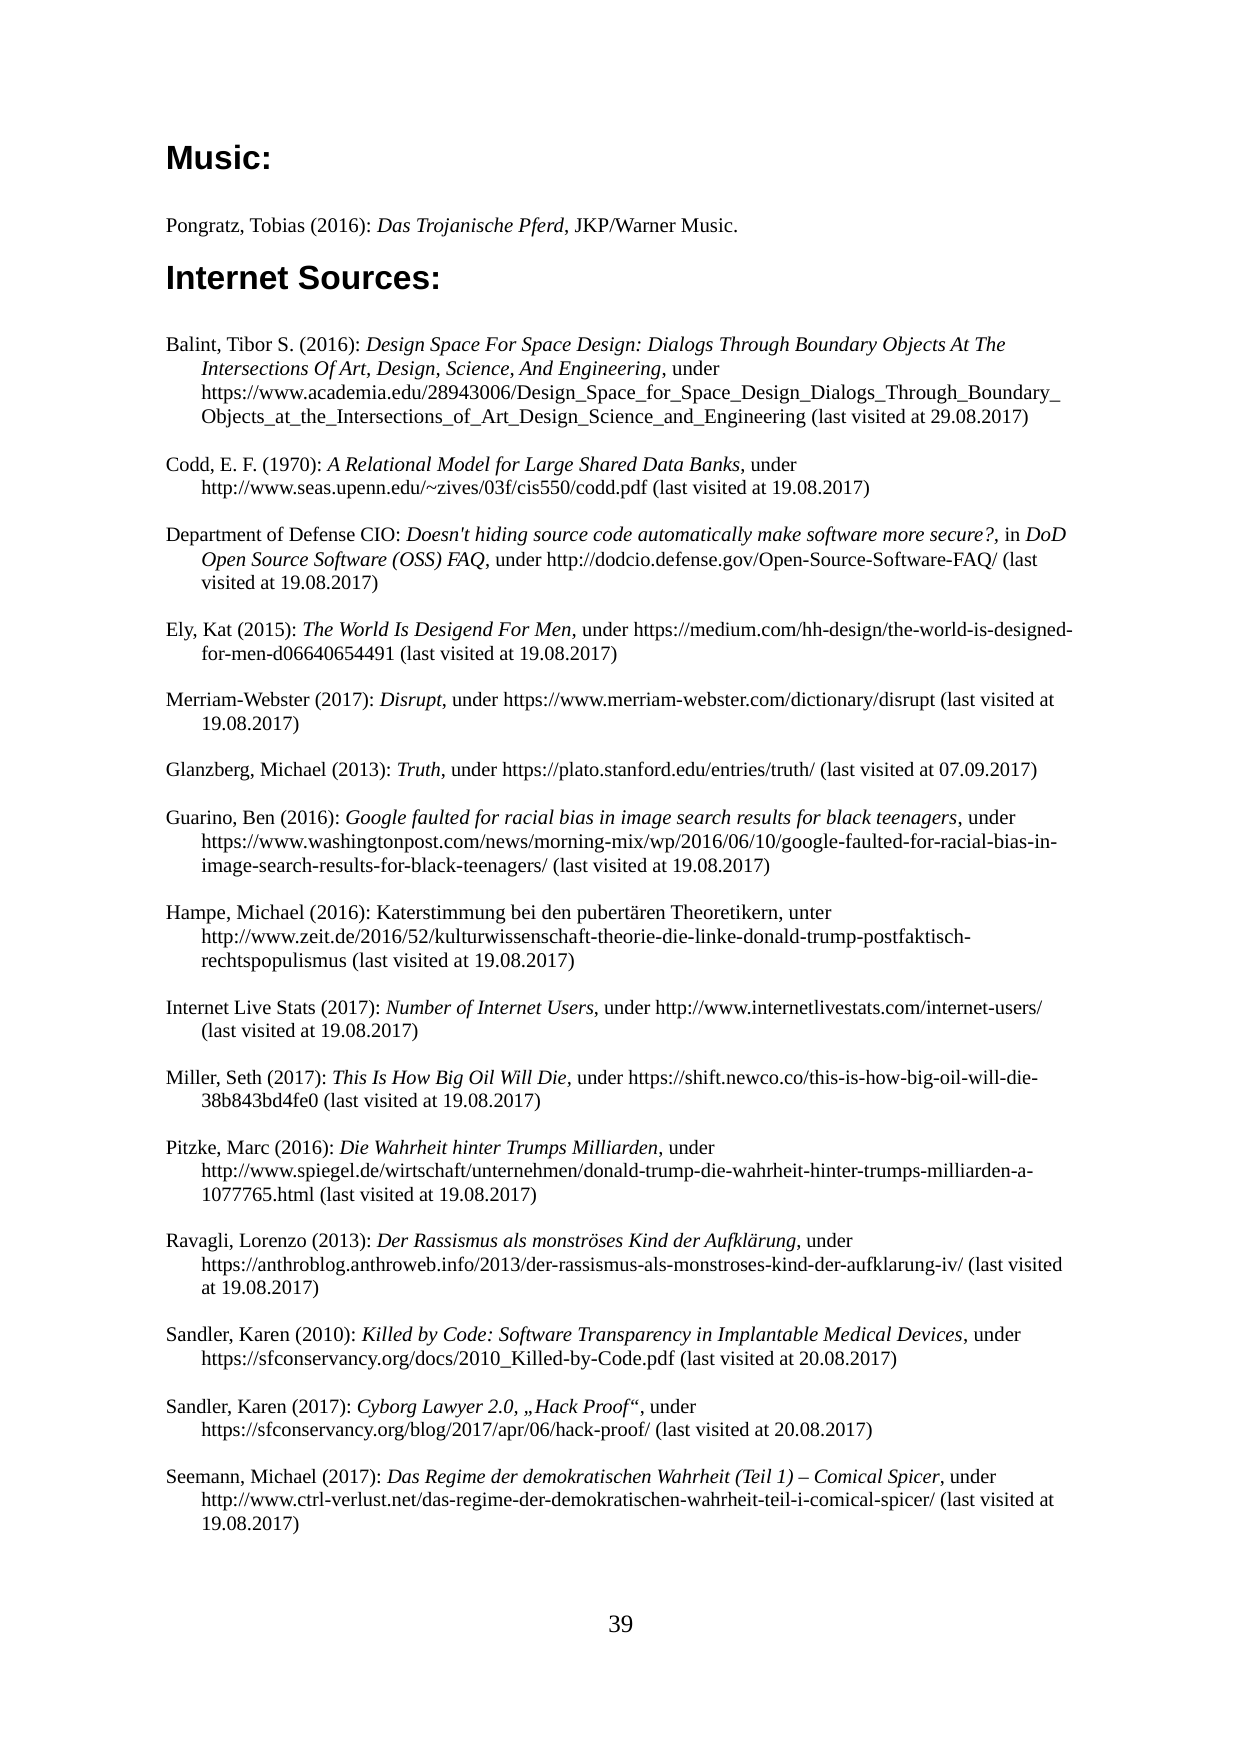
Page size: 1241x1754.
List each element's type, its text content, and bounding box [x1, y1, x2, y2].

text Miller, Seth (2017): This Is How Big Oil Will Die, under https://shift.newco.co/this-is-how-big-oil-will-die-38b843bd4fe0 (last visited at 19.08.2017) [166, 1066, 1075, 1112]
text Sandler, Karen (2010): Killed by Code: Software Transparency in Implantable Medical Devices, under https://sfconservancy.org/docs/2010_Killed-by-Code.pdf (last visited at 20.08.2017) [166, 1322, 1075, 1370]
subtitle Music: [166, 137, 1075, 176]
text Merriam-Webster (2017): Disrupt, under https://www.merriam-webster.com/dictionary/disrupt (last visited at 19.08.2017) [166, 688, 1075, 734]
text Balint, Tibor S. (2016): Design Space For Space Design: Dialogs Through Boundary Objects At The Intersections Of Art, Design, Science, And Engineering, under https://www.academia.edu/28943006/Design_Space_for_Space_Design_Dialogs_Through_Boundary_Objects_at_the_Intersections_of_Art_Design_Science_and_Engineering (last visited at 29.08.2017) [166, 332, 1075, 428]
subtitle Internet Sources: [166, 258, 1075, 296]
text Seemann, Michael (2017): Das Regime der demokratischen Wahrheit (Teil 1) – Comical Spicer, under http://www.ctrl-verlust.net/das-regime-der-demokratischen-wahrheit-teil-i-comical-spicer/ (last visited at 19.08.2017) [166, 1464, 1075, 1534]
text Guarino, Ben (2016): Google faulted for racial bias in image search results for black teenagers, under https://www.washingtonpost.com/news/morning-mix/wp/2016/06/10/google-faulted-for-racial-bias-in-image-search-results-for-black-teenagers/ (last visited at 19.08.2017) [166, 804, 1075, 877]
text Internet Live Stats (2017): Number of Internet Users, under http://www.internetlivestats.com/internet-users/ (last visited at 19.08.2017) [166, 996, 1075, 1042]
text Sandler, Karen (2017): Cyborg Lawyer 2.0, „Hack Proof“, under https://sfconservancy.org/blog/2017/apr/06/hack-proof/ (last visited at 20.08.2017) [166, 1394, 1075, 1441]
text Ely, Kat (2015): The World Is Desigend For Men, under https://medium.com/hh-design/the-world-is-designed-for-men-d06640654491 (last visited at 19.08.2017) [166, 617, 1075, 664]
text Pitzke, Marc (2016): Die Wahrheit hinter Trumps Milliarden, under http://www.spiegel.de/wirtschaft/unternehmen/donald-trump-die-wahrheit-hinter-trumps-milliarden-a-1077765.html (last visited at 19.08.2017) [166, 1136, 1075, 1206]
text Glanzberg, Michael (2013): Truth, under https://plato.stanford.edu/entries/truth/ (last visited at 07.09.2017) [166, 758, 1075, 781]
text Department of Defense CIO: Doesn't hiding source code automatically make software more secure?, in DoD Open Source Software (OSS) FAQ, under http://dodcio.defense.gov/Open-Source-Software-FAQ/ (last visited at 19.08.2017) [166, 522, 1075, 594]
text Hampe, Michael (2016): Katerstimmung bei den pubertären Theoretikern, unter http://www.zeit.de/2016/52/kulturwissenschaft-theorie-die-linke-donald-trump-postfaktisch-rechtspopulismus (last visited at 19.08.2017) [166, 900, 1075, 972]
text Ravagli, Lorenzo (2013): Der Rassismus als monströses Kind der Aufklärung, under https://anthroblog.anthroweb.info/2013/der-rassismus-als-monstroses-kind-der-aufklarung-iv/ (last visited at 19.08.2017) [166, 1229, 1075, 1299]
text Codd, E. F. (1970): A Relational Model for Large Shared Data Banks, under http://www.seas.upenn.edu/~zives/03f/cis550/codd.pdf (last visited at 19.08.2017) [166, 452, 1075, 499]
text Pongratz, Tobias (2016): Das Trojanische Pferd, JKP/Warner Music. [166, 213, 1075, 237]
